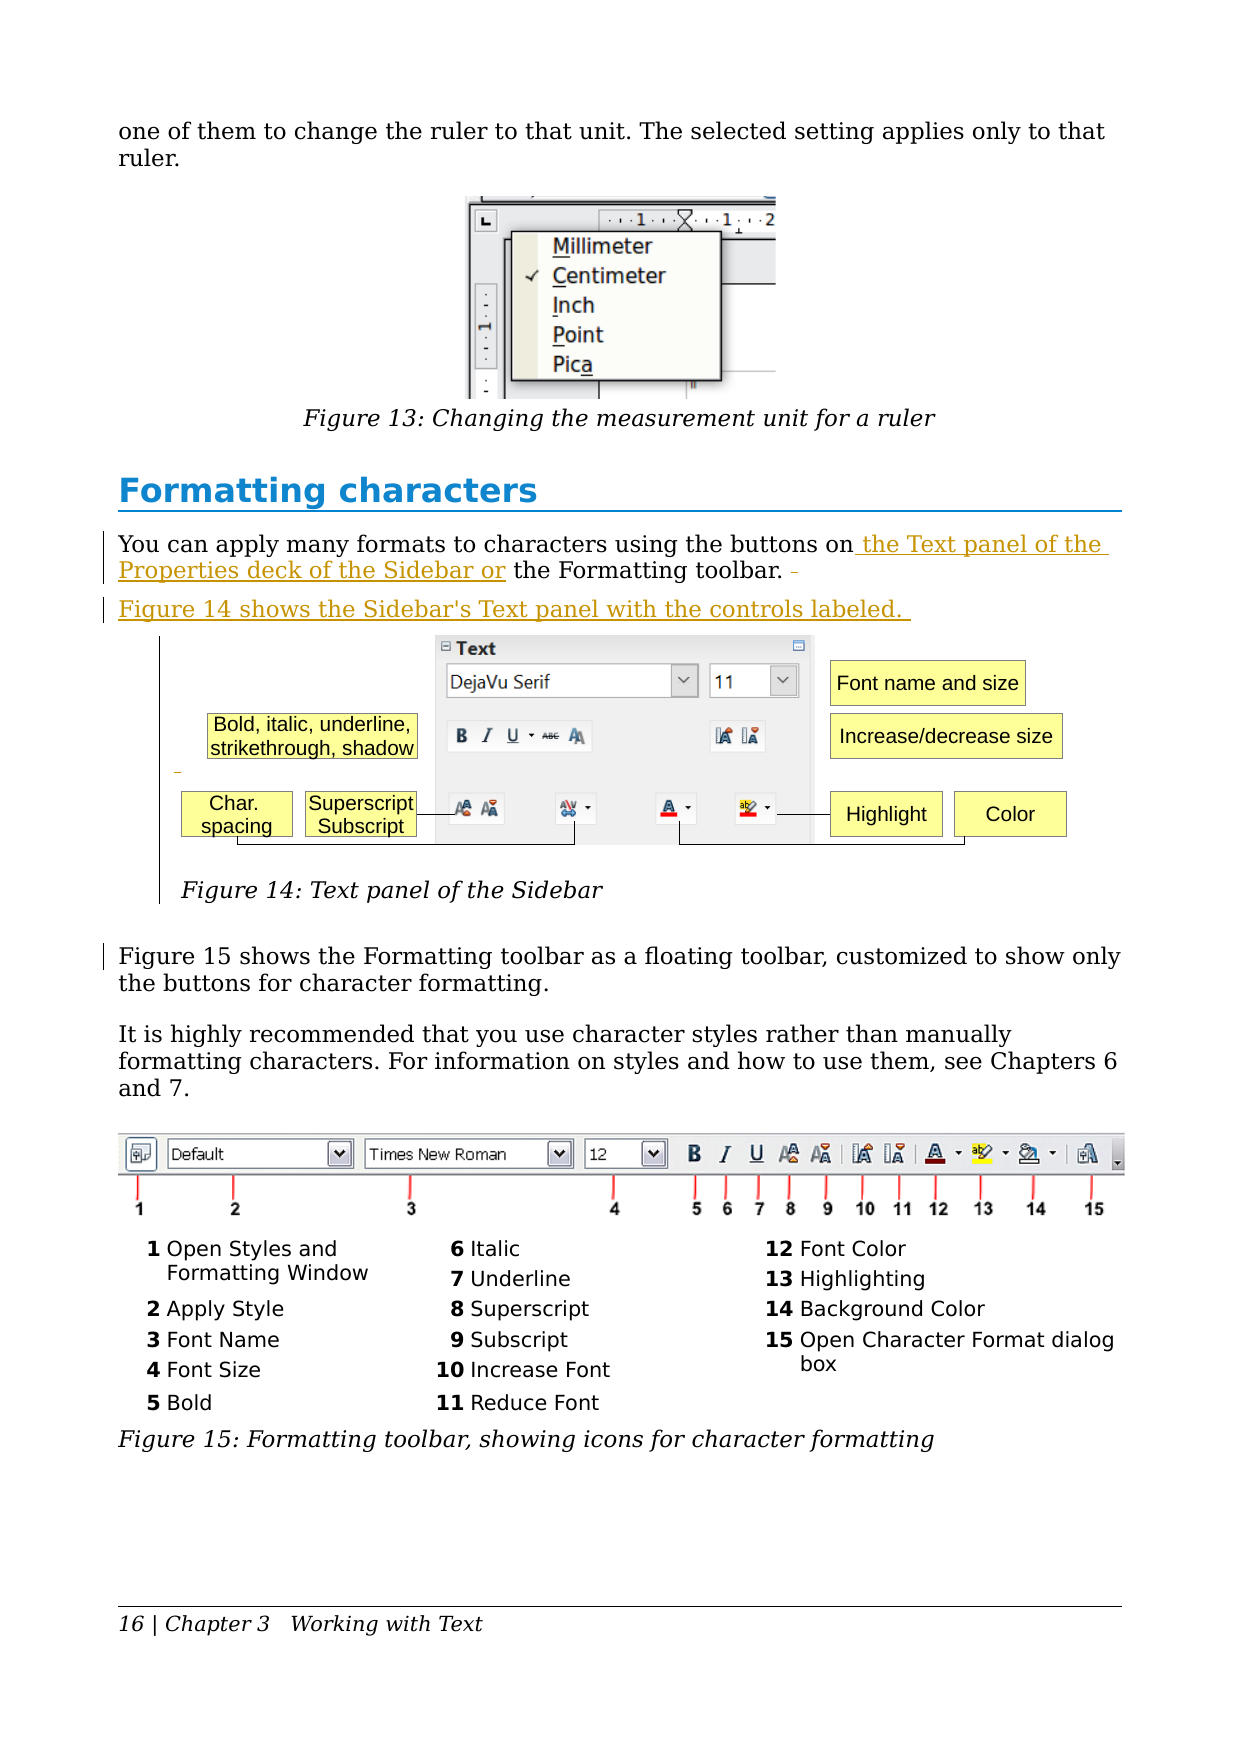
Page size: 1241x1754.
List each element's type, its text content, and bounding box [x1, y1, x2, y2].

picture [435, 635, 815, 845]
text Figure 14: Text panel of the Sidebar [181, 877, 1066, 904]
text Figure 15 shows the Formatting toolbar as a floating toolbar, customized to show only the buttons for character formatting. [118, 943, 1122, 997]
table_cell Superscript [467, 1295, 746, 1325]
table_cell Subscript [467, 1325, 746, 1355]
table_cell Background Color [796, 1295, 1125, 1325]
table_cell 5 [120, 1388, 163, 1421]
table_cell Underline [467, 1264, 746, 1294]
table_cell 14 [746, 1295, 796, 1325]
table_cell [796, 1388, 1125, 1421]
table_header Font Color [796, 1234, 1125, 1264]
table_cell 2 [120, 1295, 163, 1325]
table_cell 10 [426, 1355, 467, 1388]
picture [464, 196, 776, 399]
table_header 6 [426, 1234, 467, 1264]
text You can apply many formats to characters using the buttons on the Text panel of the Properties deck of the Sidebar or the Formatting toolbar. [118, 531, 1122, 584]
table_cell 3 [120, 1325, 163, 1355]
table_cell 8 [426, 1295, 467, 1325]
table_cell Open Character Format dialog box [796, 1325, 1125, 1388]
picture [118, 1132, 1126, 1228]
table_header Open Styles and Formatting Window [163, 1234, 426, 1294]
table_header Italic [467, 1234, 746, 1264]
table_cell Bold [163, 1388, 426, 1421]
table_cell Apply Style [163, 1295, 426, 1325]
table_cell 15 [746, 1325, 796, 1355]
table_header 12 [746, 1234, 796, 1264]
text Figure 15: Formatting toolbar, showing icons for character formatting [118, 1426, 1125, 1453]
text one of them to change the ruler to that unit. The selected setting applies only to that ruler. [118, 118, 1122, 171]
text Figure 14 shows the Sidebar's Text panel with the controls labeled. [118, 597, 1122, 623]
table_cell Font Size [163, 1355, 426, 1388]
table_cell 13 [746, 1264, 796, 1294]
table_cell Font Name [163, 1325, 426, 1355]
text It is highly recommended that you use character styles rather than manually formatting characters. For information on styles and how to use them, see Chapters 6 and 7. [118, 1022, 1122, 1102]
table_cell Highlighting [796, 1264, 1125, 1294]
table_cell [120, 1264, 163, 1294]
table_cell 7 [426, 1264, 467, 1294]
table_cell 4 [120, 1355, 163, 1388]
table_cell 9 [426, 1325, 467, 1355]
text Figure 13: Changing the measurement unit for a ruler [285, 405, 956, 432]
table_cell Reduce Font [467, 1388, 746, 1421]
table_cell 11 [426, 1388, 467, 1421]
table_cell [746, 1355, 796, 1388]
table_header 1 [120, 1234, 163, 1264]
table_cell [746, 1388, 796, 1421]
table_cell Increase Font [467, 1355, 746, 1388]
subtitle Formatting characters [118, 471, 1122, 510]
